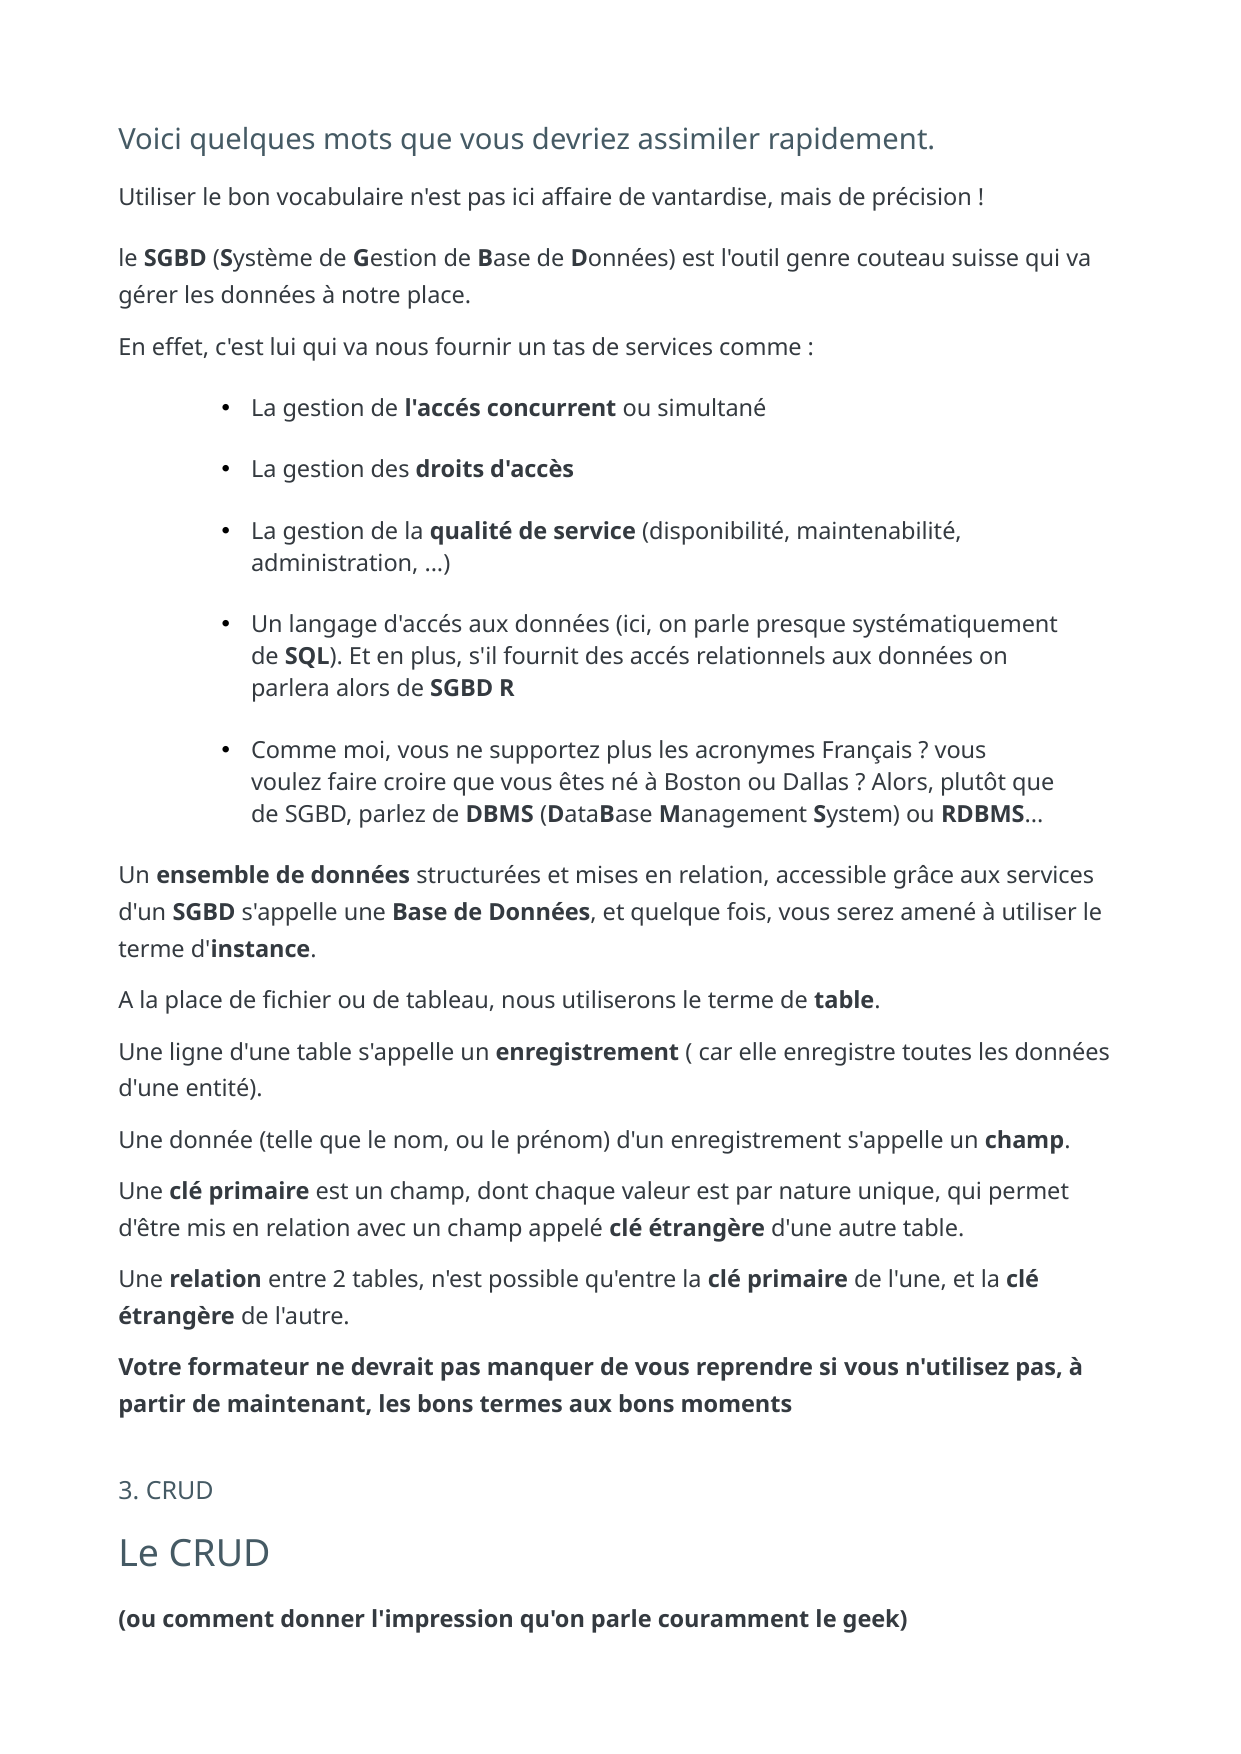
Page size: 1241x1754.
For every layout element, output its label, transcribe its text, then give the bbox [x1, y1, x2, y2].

text Une ligne d'une table s'appelle un enregistrement ( car elle enregistre toutes les données d'une entité). [118, 1035, 1122, 1103]
list La gestion de l'accés concurrent ou simultané [221, 391, 1063, 423]
text Utiliser le bon vocabulaire n'est pas ici affaire de vantardise, mais de précision ! [118, 180, 1122, 212]
list Un langage d'accés aux données (ici, on parle presque systématiquement de SQL). Et en plus, s'il fournit des accés relationnels aux données on parlera alors de SGBD R [221, 608, 1063, 704]
list Comme moi, vous ne supportez plus les acronymes Français ? vous voulez faire croire que vous êtes né à Boston ou Dallas ? Alors, plutôt que de SGBD, parlez de DBMS (DataBase Management System) ou RDBMS... [221, 733, 1063, 829]
text 3. CRUD [118, 1439, 1122, 1507]
text Une donnée (telle que le nom, ou le prénom) d'un enregistrement s'appelle un champ. [118, 1123, 1122, 1155]
list La gestion des droits d'accès [221, 453, 1063, 485]
text En effet, c'est lui qui va nous fournir un tas de services comme : [118, 330, 1122, 362]
text Votre formateur ne devrait pas manquer de vous reprendre si vous n'utilisez pas, à partir de maintenant, les bons termes aux bons moments [118, 1351, 1122, 1419]
text A la place de fichier ou de tableau, nous utiliserons le terme de table. [118, 983, 1122, 1015]
text (ou comment donner l'impression qu'on parle couramment le geek) [118, 1602, 1122, 1634]
text Un ensemble de données structurées et mises en relation, accessible grâce aux services d'un SGBD s'appelle une Base de Données, et quelque fois, vous serez amené à utiliser le terme d'instance. [118, 858, 1122, 964]
text le SGBD (Système de Gestion de Base de Données) est l'outil genre couteau suisse qui va gérer les données à notre place. [118, 242, 1122, 311]
subtitle Voici quelques mots que vous devriez assimiler rapidement. [118, 118, 1122, 158]
text Une clé primaire est un champ, dont chaque valeur est par nature unique, qui permet d'être mis en relation avec un champ appelé clé étrangère d'une autre table. [118, 1174, 1122, 1243]
subtitle Le CRUD [118, 1526, 1122, 1577]
text Une relation entre 2 tables, n'est possible qu'entre la clé primaire de l'une, et la clé étrangère de l'autre. [118, 1262, 1122, 1331]
list La gestion de la qualité de service (disponibilité, maintenabilité, administration, ...) [221, 514, 1063, 578]
